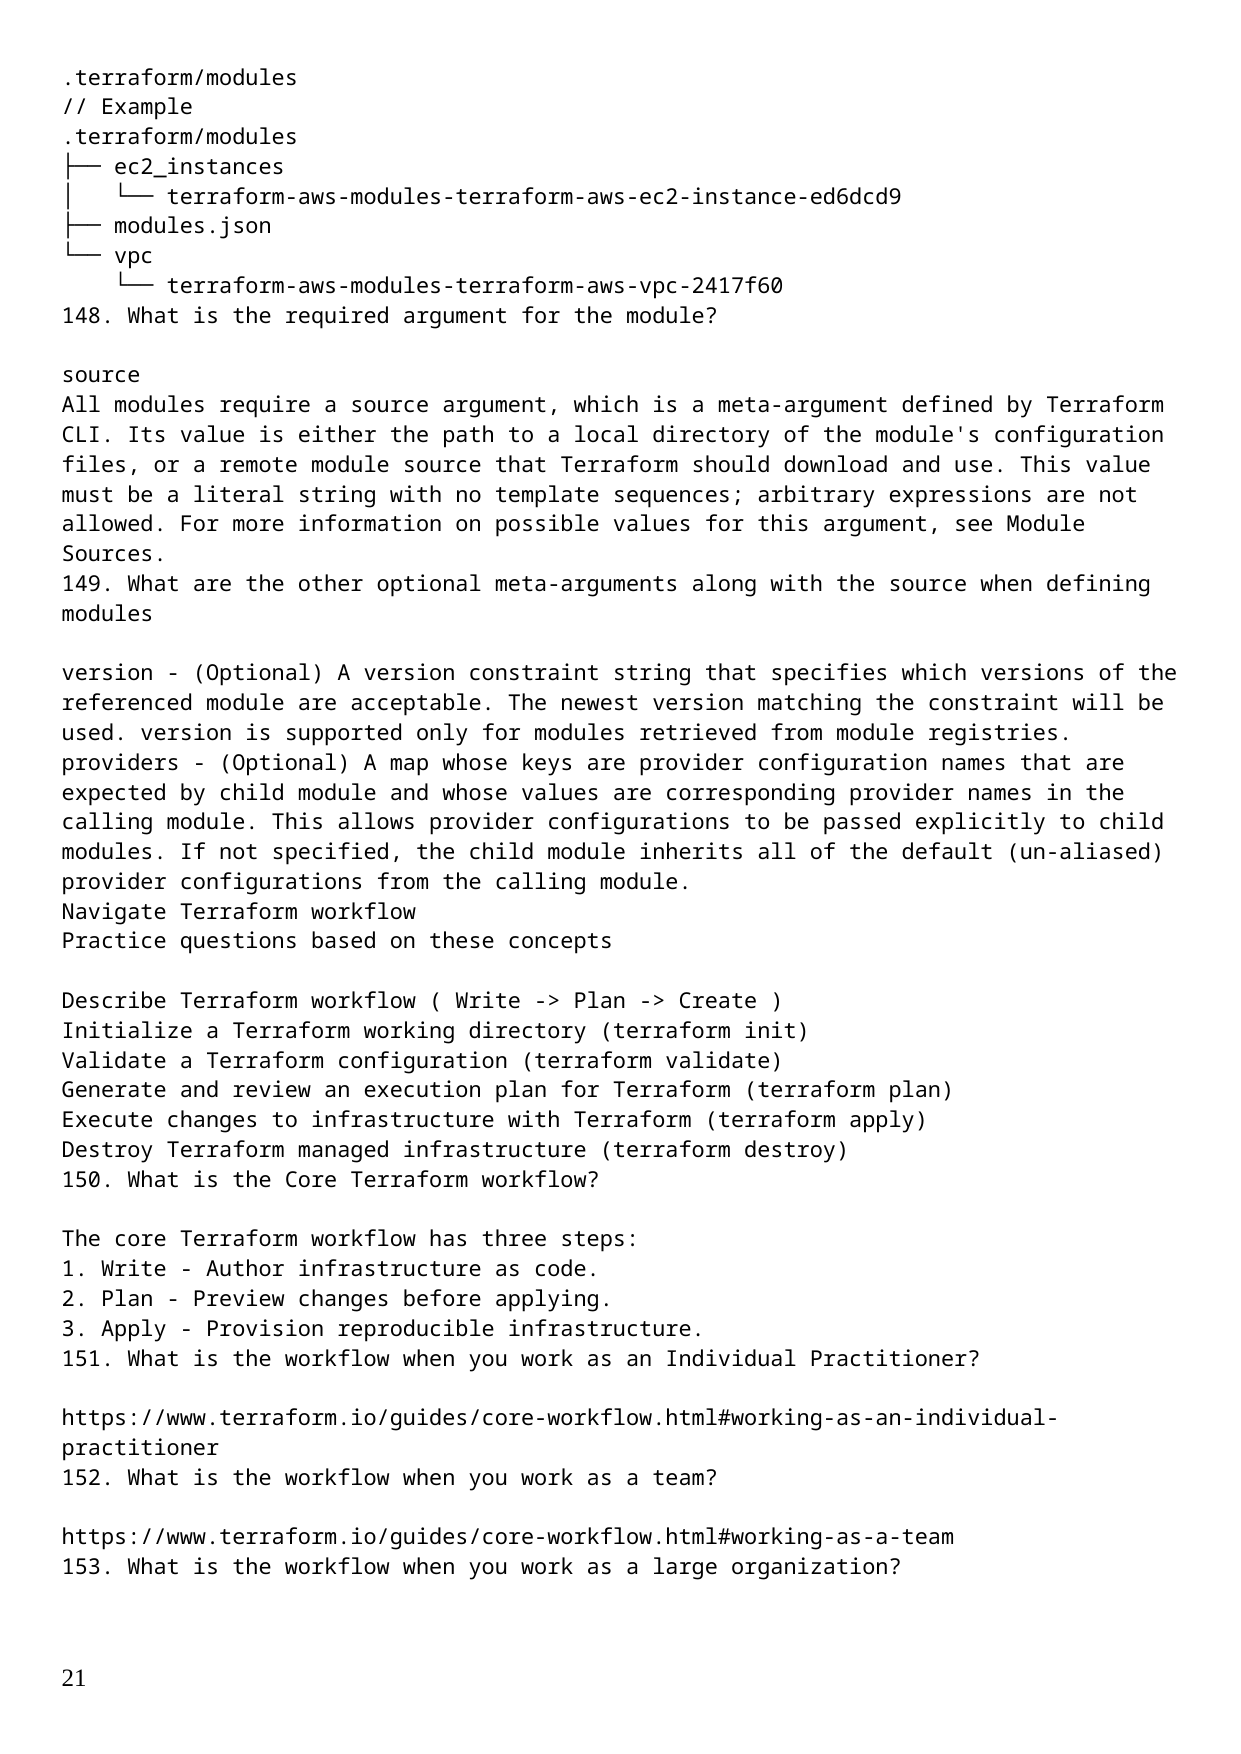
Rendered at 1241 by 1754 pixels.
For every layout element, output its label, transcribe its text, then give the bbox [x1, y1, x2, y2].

text All modules require a source argument, which is a meta-argument defined by Terraform CLI. Its value is either the path to a local directory of the module's configuration files, or a remote module source that Terraform should download and use. This value must be a literal string with no template sequences; arbitrary expressions are not allowed. For more information on possible values for this argument, see Module Sources. [61, 389, 1179, 568]
text └── vpc [61, 240, 1179, 270]
text The core Terraform workflow has three steps: [61, 1223, 1179, 1253]
text 150. What is the Core Terraform workflow? [61, 1164, 1179, 1193]
text └── terraform-aws-modules-terraform-aws-vpc-2417f60 [61, 270, 1179, 300]
text 151. What is the workflow when you work as an Individual Practitioner? [61, 1342, 1179, 1372]
text Navigate Terraform workflow [61, 896, 1179, 925]
text Destroy Terraform managed infrastructure (terraform destroy) [61, 1134, 1179, 1164]
text version - (Optional) A version constraint string that specifies which versions of the referenced module are acceptable. The newest version matching the constraint will be used. version is supported only for modules retrieved from module registries. [61, 657, 1179, 747]
text Generate and review an execution plan for Terraform (terraform plan) [61, 1074, 1179, 1104]
text Initialize a Terraform working directory (terraform init) [61, 1015, 1179, 1044]
text ├── ec2_instances [61, 151, 1179, 181]
text 149. What are the other optional meta-arguments along with the source when defining modules [61, 568, 1179, 627]
text Describe Terraform workflow ( Write -> Plan -> Create ) [61, 985, 1179, 1015]
text Practice questions based on these concepts [61, 925, 1179, 955]
text .terraform/modules [61, 61, 1179, 91]
text https://www.terraform.io/guides/core-workflow.html#working-as-an-individual-practitioner [61, 1402, 1179, 1462]
text providers - (Optional) A map whose keys are provider configuration names that are expected by child module and whose values are corresponding provider names in the calling module. This allows provider configurations to be passed explicitly to child modules. If not specified, the child module inherits all of the default (un-aliased) provider configurations from the calling module. [61, 747, 1179, 896]
text 3. Apply - Provision reproducible infrastructure. [61, 1313, 1179, 1342]
text 1. Write - Author infrastructure as code. [61, 1253, 1179, 1283]
text 153. What is the workflow when you work as a large organization? [61, 1551, 1179, 1581]
text 2. Plan - Preview changes before applying. [61, 1283, 1179, 1313]
text // Example [61, 91, 1179, 121]
text Validate a Terraform configuration (terraform validate) [61, 1044, 1179, 1074]
text │ └── terraform-aws-modules-terraform-aws-ec2-instance-ed6dcd9 [61, 181, 1179, 210]
text 148. What is the required argument for the module? [61, 300, 1179, 329]
text .terraform/modules [61, 121, 1179, 151]
text source [61, 359, 1179, 389]
text 152. What is the workflow when you work as a team? [61, 1462, 1179, 1491]
text ├── modules.json [61, 210, 1179, 240]
text https://www.terraform.io/guides/core-workflow.html#working-as-a-team [61, 1521, 1179, 1551]
text Execute changes to infrastructure with Terraform (terraform apply) [61, 1104, 1179, 1134]
